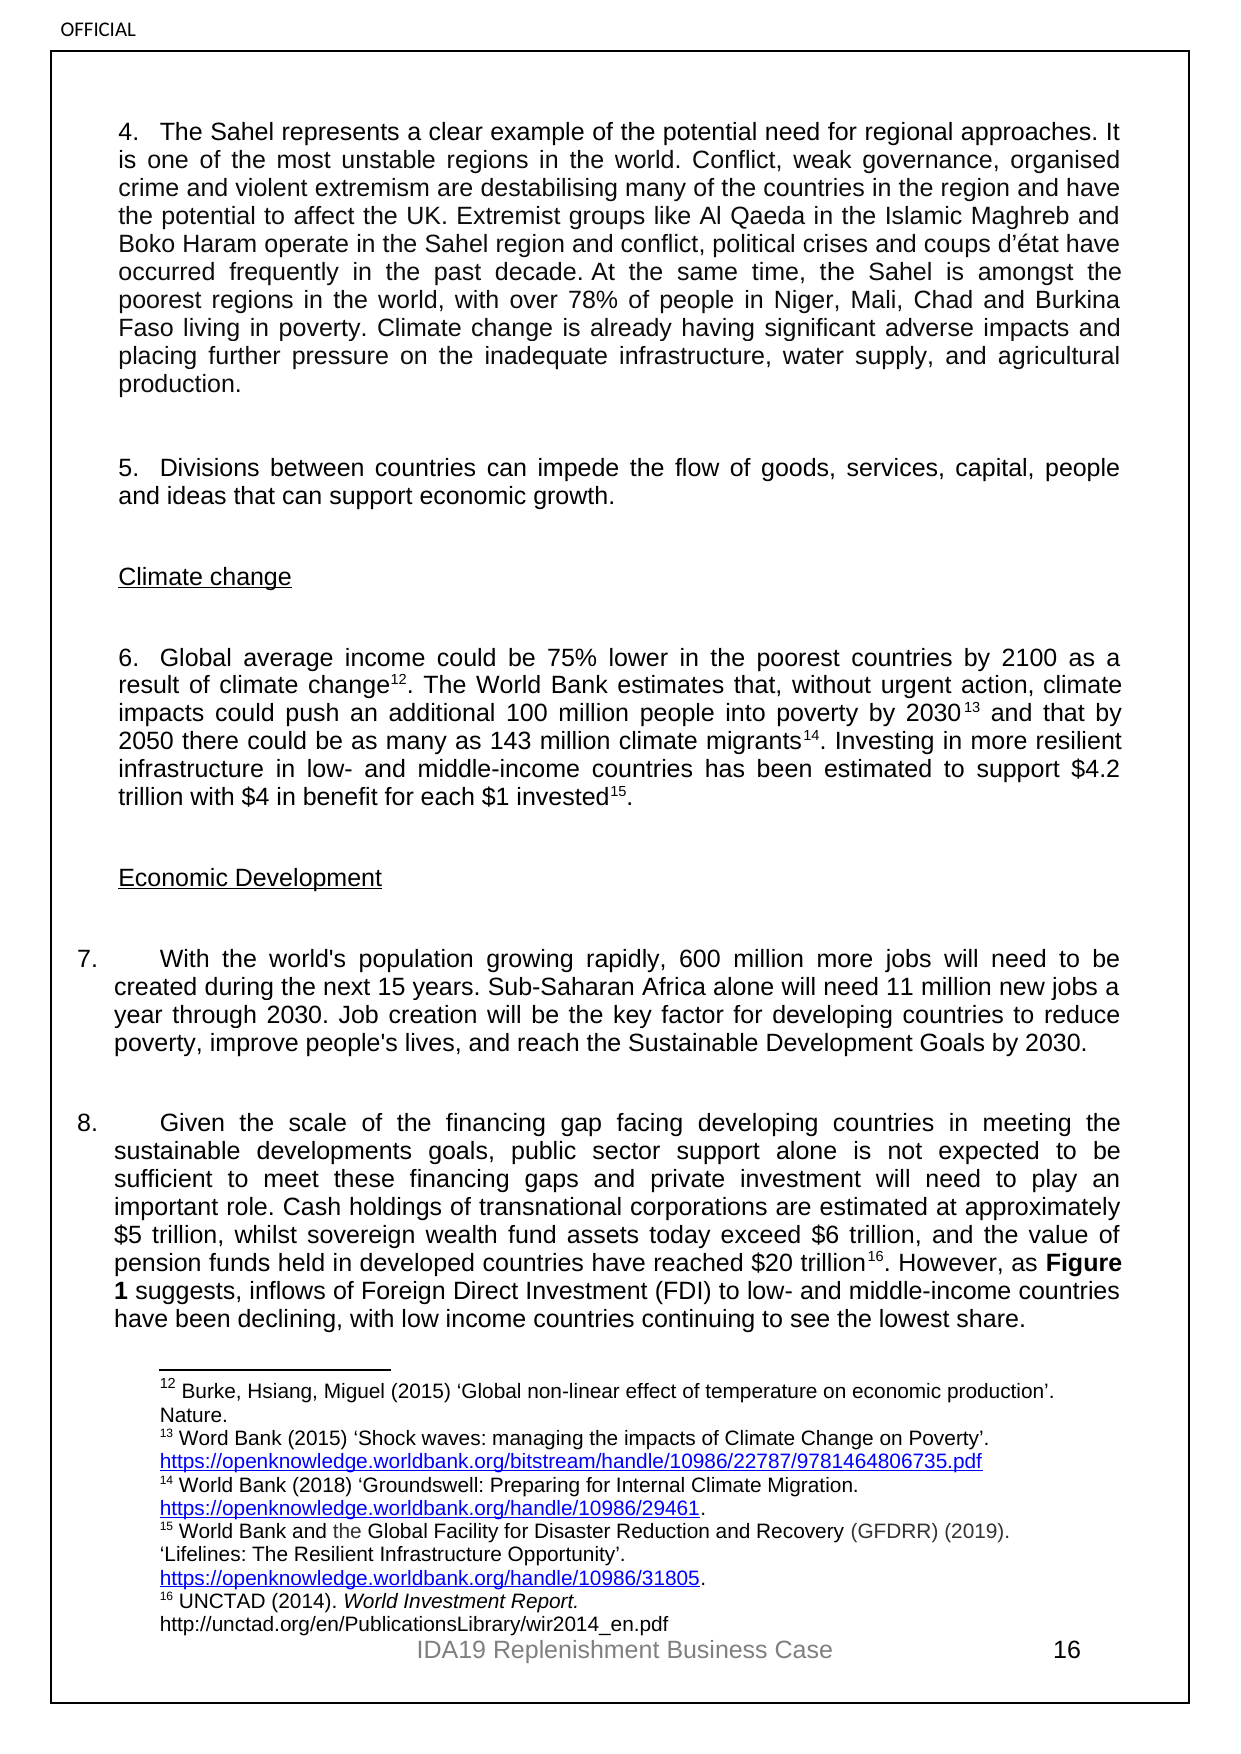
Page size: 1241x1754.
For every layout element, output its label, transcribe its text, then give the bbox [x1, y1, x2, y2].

list Global average income could be 75% lower in the poorest countries by 2100 as a result of climate change. The World Bank estimates that, without urgent action, climate impacts could push an additional 100 million people into poverty by 2030 and that by 2050 there could be as many as 143 million climate migrants. Investing in more resilient infrastructure in low- and middle-income countries has been estimated to support $4.2 trillion with $4 in benefit for each $1 invested. [118, 643, 1122, 811]
list World Bank and the Global Facility for Disaster Reduction and Recovery (GFDRR) (2019). ‘Lifelines: The Resilient Infrastructure Opportunity’. https://openknowledge.worldbank.org/handle/10986/31805. [159, 1520, 1081, 1589]
list World Bank (2018) ‘Groundswell: Preparing for Internal Climate Migration. https://openknowledge.worldbank.org/handle/10986/29461. [159, 1473, 1081, 1520]
list Given the scale of the financing gap facing developing countries in meeting the sustainable developments goals, public sector support alone is not expected to be sufficient to meet these financing gaps and private investment will need to play an important role. Cash holdings of transnational corporations are estimated at approximately $5 trillion, whilst sovereign wealth fund assets today exceed $6 trillion, and the value of pension funds held in developed countries have reached $20 trillion. However, as Figure 1 suggests, inflows of Foreign Direct Investment (FDI) to low- and middle-income countries have been declining, with low income countries continuing to see the lowest share. [77, 1109, 1122, 1332]
list Economic Development [118, 864, 1122, 892]
list With the world's population growing rapidly, 600 million more jobs will need to be created during the next 15 years. Sub-Saharan Africa alone will need 11 million new jobs a year through 2030. Job creation will be the key factor for developing countries to reduce poverty, improve people's lives, and reach the Sustainable Development Goals by 2030. [77, 944, 1122, 1056]
list Climate change [118, 562, 1122, 590]
list Burke, Hsiang, Miguel (2015) ‘Global non-linear effect of temperature on economic production’. Nature. [159, 1376, 1081, 1427]
list Word Bank (2015) ‘Shock waves: managing the impacts of Climate Change on Poverty’. https://openknowledge.worldbank.org/bitstream/handle/10986/22787/9781464806735.pdf [159, 1427, 1081, 1473]
list UNCTAD (2014). World Investment Report. http://unctad.org/en/PublicationsLibrary/wir2014_en.pdf [159, 1589, 1081, 1636]
list The Sahel represents a clear example of the potential need for regional approaches. It is one of the most unstable regions in the world. Conflict, weak governance, organised crime and violent extremism are destabilising many of the countries in the region and have the potential to affect the UK. Extremist groups like Al Qaeda in the Islamic Maghreb and Boko Haram operate in the Sahel region and conflict, political crises and coups d’état have occurred frequently in the past decade. At the same time, the Sahel is amongst the poorest regions in the world, with over 78% of people in Niger, Mali, Chad and Burkina Faso living in poverty. Climate change is already having significant adverse impacts and placing further pressure on the inadequate infrastructure, water supply, and agricultural production. [118, 118, 1122, 397]
list Divisions between countries can impede the flow of goods, services, capital, people and ideas that can support economic growth. [118, 454, 1122, 509]
